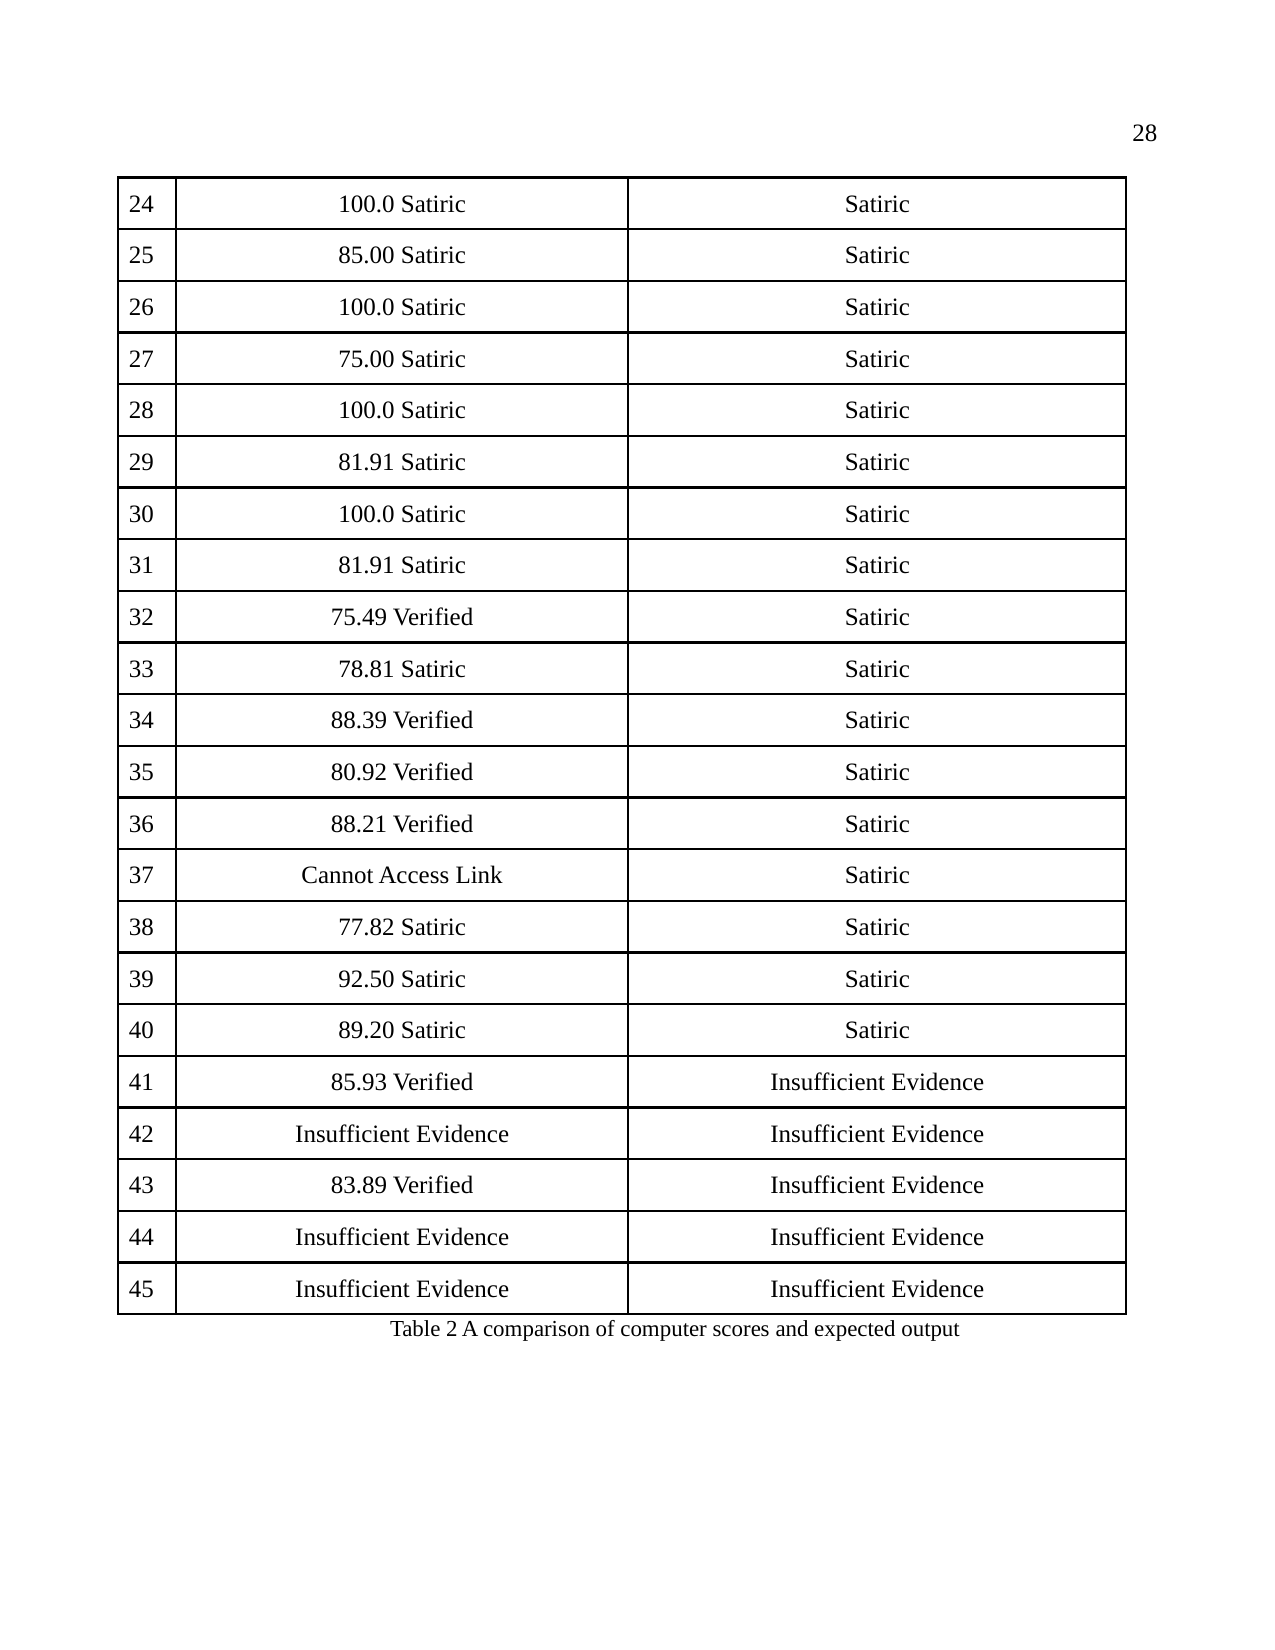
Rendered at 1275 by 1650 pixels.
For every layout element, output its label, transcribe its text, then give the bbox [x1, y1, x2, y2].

table_cell 81.91 Satiric [177, 437, 627, 486]
table_cell Satiric [629, 385, 1125, 435]
table_cell Satiric [629, 954, 1125, 1003]
table_cell Insufficient Evidence [629, 1057, 1125, 1106]
table_cell Cannot Access Link [177, 850, 627, 900]
table_cell Satiric [629, 902, 1125, 951]
table_cell 38 [119, 902, 175, 951]
table_cell Insufficient Evidence [177, 1212, 627, 1261]
table_cell Satiric [629, 644, 1125, 693]
table_cell 32 [119, 592, 175, 641]
table_cell 75.49 Verified [177, 592, 627, 641]
table_cell 80.92 Verified [177, 747, 627, 796]
table_cell 45 [119, 1264, 175, 1313]
table_cell Satiric [629, 592, 1125, 641]
table_cell 25 [119, 230, 175, 280]
table_cell 42 [119, 1109, 175, 1158]
table_cell Satiric [629, 850, 1125, 900]
table_cell 77.82 Satiric [177, 902, 627, 951]
table_cell Satiric [629, 1005, 1125, 1055]
table_cell 39 [119, 954, 175, 1003]
table_cell 26 [119, 282, 175, 331]
table_cell Satiric [629, 230, 1125, 280]
table_cell 78.81 Satiric [177, 644, 627, 693]
table_cell Insufficient Evidence [629, 1212, 1125, 1261]
table_cell Satiric [629, 540, 1125, 590]
table_cell 81.91 Satiric [177, 540, 627, 590]
table_cell 100.0 Satiric [177, 179, 627, 228]
table_cell Satiric [629, 747, 1125, 796]
table_cell 85.00 Satiric [177, 230, 627, 280]
table_cell 41 [119, 1057, 175, 1106]
table_cell Insufficient Evidence [629, 1264, 1125, 1313]
table_cell Insufficient Evidence [177, 1109, 627, 1158]
table_cell Satiric [629, 489, 1125, 538]
table_cell 29 [119, 437, 175, 486]
table_cell 43 [119, 1160, 175, 1210]
table_cell 30 [119, 489, 175, 538]
table_cell 100.0 Satiric [177, 385, 627, 435]
table_cell 89.20 Satiric [177, 1005, 627, 1055]
table_cell 75.00 Satiric [177, 334, 627, 383]
table_cell 100.0 Satiric [177, 282, 627, 331]
table_cell Satiric [629, 799, 1125, 848]
table_cell 40 [119, 1005, 175, 1055]
table_cell 33 [119, 644, 175, 693]
table_cell Satiric [629, 179, 1125, 228]
table_cell Satiric [629, 282, 1125, 331]
table_cell Insufficient Evidence [629, 1160, 1125, 1210]
table_cell Insufficient Evidence [177, 1264, 627, 1313]
table_cell 88.39 Verified [177, 695, 627, 745]
table_cell 31 [119, 540, 175, 590]
table_cell 34 [119, 695, 175, 745]
table_cell 24 [119, 179, 175, 228]
table_cell 27 [119, 334, 175, 383]
table_cell 92.50 Satiric [177, 954, 627, 1003]
table_cell Satiric [629, 334, 1125, 383]
table_cell 35 [119, 747, 175, 796]
table_cell Satiric [629, 437, 1125, 486]
table_cell 36 [119, 799, 175, 848]
text Table 2 A comparison of computer scores and expected output [118, 1315, 1157, 1341]
table_cell 83.89 Verified [177, 1160, 627, 1210]
table_cell 100.0 Satiric [177, 489, 627, 538]
table_cell 28 [119, 385, 175, 435]
table_cell 44 [119, 1212, 175, 1261]
table_cell Satiric [629, 695, 1125, 745]
table_cell Insufficient Evidence [629, 1109, 1125, 1158]
table_cell 85.93 Verified [177, 1057, 627, 1106]
table_cell 37 [119, 850, 175, 900]
table_cell 88.21 Verified [177, 799, 627, 848]
